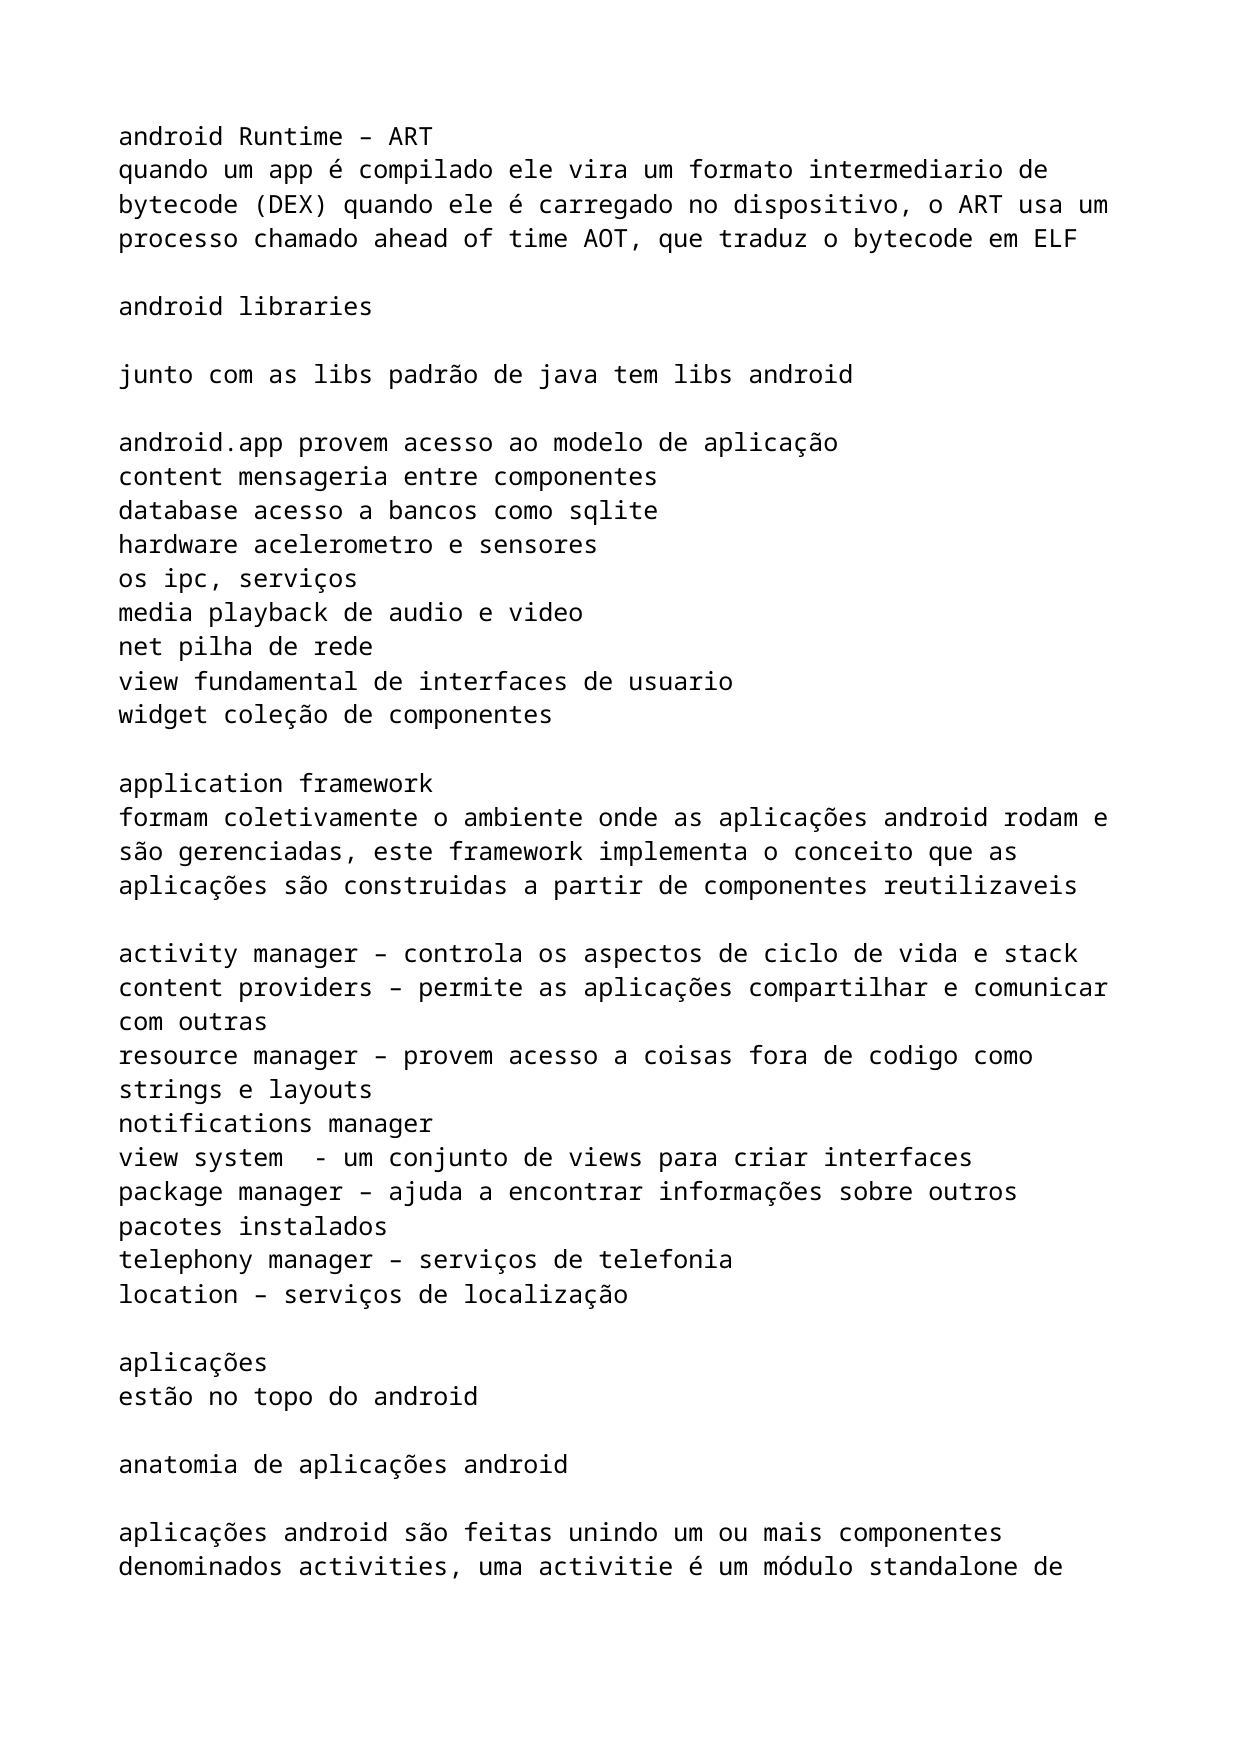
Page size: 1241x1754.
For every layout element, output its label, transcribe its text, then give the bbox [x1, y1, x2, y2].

text formam coletivamente o ambiente onde as aplicações android rodam e são gerenciadas, este framework implementa o conceito que as aplicações são construidas a partir de componentes reutilizaveis [118, 799, 1122, 902]
text telephony manager – serviços de telefonia [118, 1242, 1122, 1276]
text android.app provem acesso ao modelo de aplicação [118, 425, 1122, 459]
text quando um app é compilado ele vira um formato intermediario de bytecode (DEX) quando ele é carregado no dispositivo, o ART usa um processo chamado ahead of time AOT, que traduz o bytecode em ELF [118, 152, 1122, 254]
text database acesso a bancos como sqlite [118, 493, 1122, 527]
text aplicações [118, 1344, 1122, 1378]
text junto com as libs padrão de java tem libs android [118, 357, 1122, 391]
text package manager – ajuda a encontrar informações sobre outros pacotes instalados [118, 1174, 1122, 1242]
text net pilha de rede [118, 629, 1122, 663]
text widget coleção de componentes [118, 697, 1122, 731]
text media playback de audio e video [118, 595, 1122, 629]
text estão no topo do android [118, 1378, 1122, 1412]
text view fundamental de interfaces de usuario [118, 663, 1122, 697]
text hardware acelerometro e sensores [118, 527, 1122, 561]
text activity manager – controla os aspectos de ciclo de vida e stack [118, 936, 1122, 970]
text resource manager – provem acesso a coisas fora de codigo como strings e layouts [118, 1038, 1122, 1106]
text android libraries [118, 288, 1122, 322]
text aplicações android são feitas unindo um ou mais componentes denominados activities, uma activitie é um módulo standalone de [118, 1515, 1122, 1583]
text anatomia de aplicações android [118, 1447, 1122, 1481]
text notifications manager [118, 1106, 1122, 1140]
text content mensageria entre componentes [118, 459, 1122, 493]
text application framework [118, 765, 1122, 799]
text android Runtime – ART [118, 118, 1122, 152]
text content providers – permite as aplicações compartilhar e comunicar com outras [118, 970, 1122, 1038]
text os ipc, serviços [118, 561, 1122, 595]
text location – serviços de localização [118, 1276, 1122, 1310]
text view system - um conjunto de views para criar interfaces [118, 1140, 1122, 1174]
